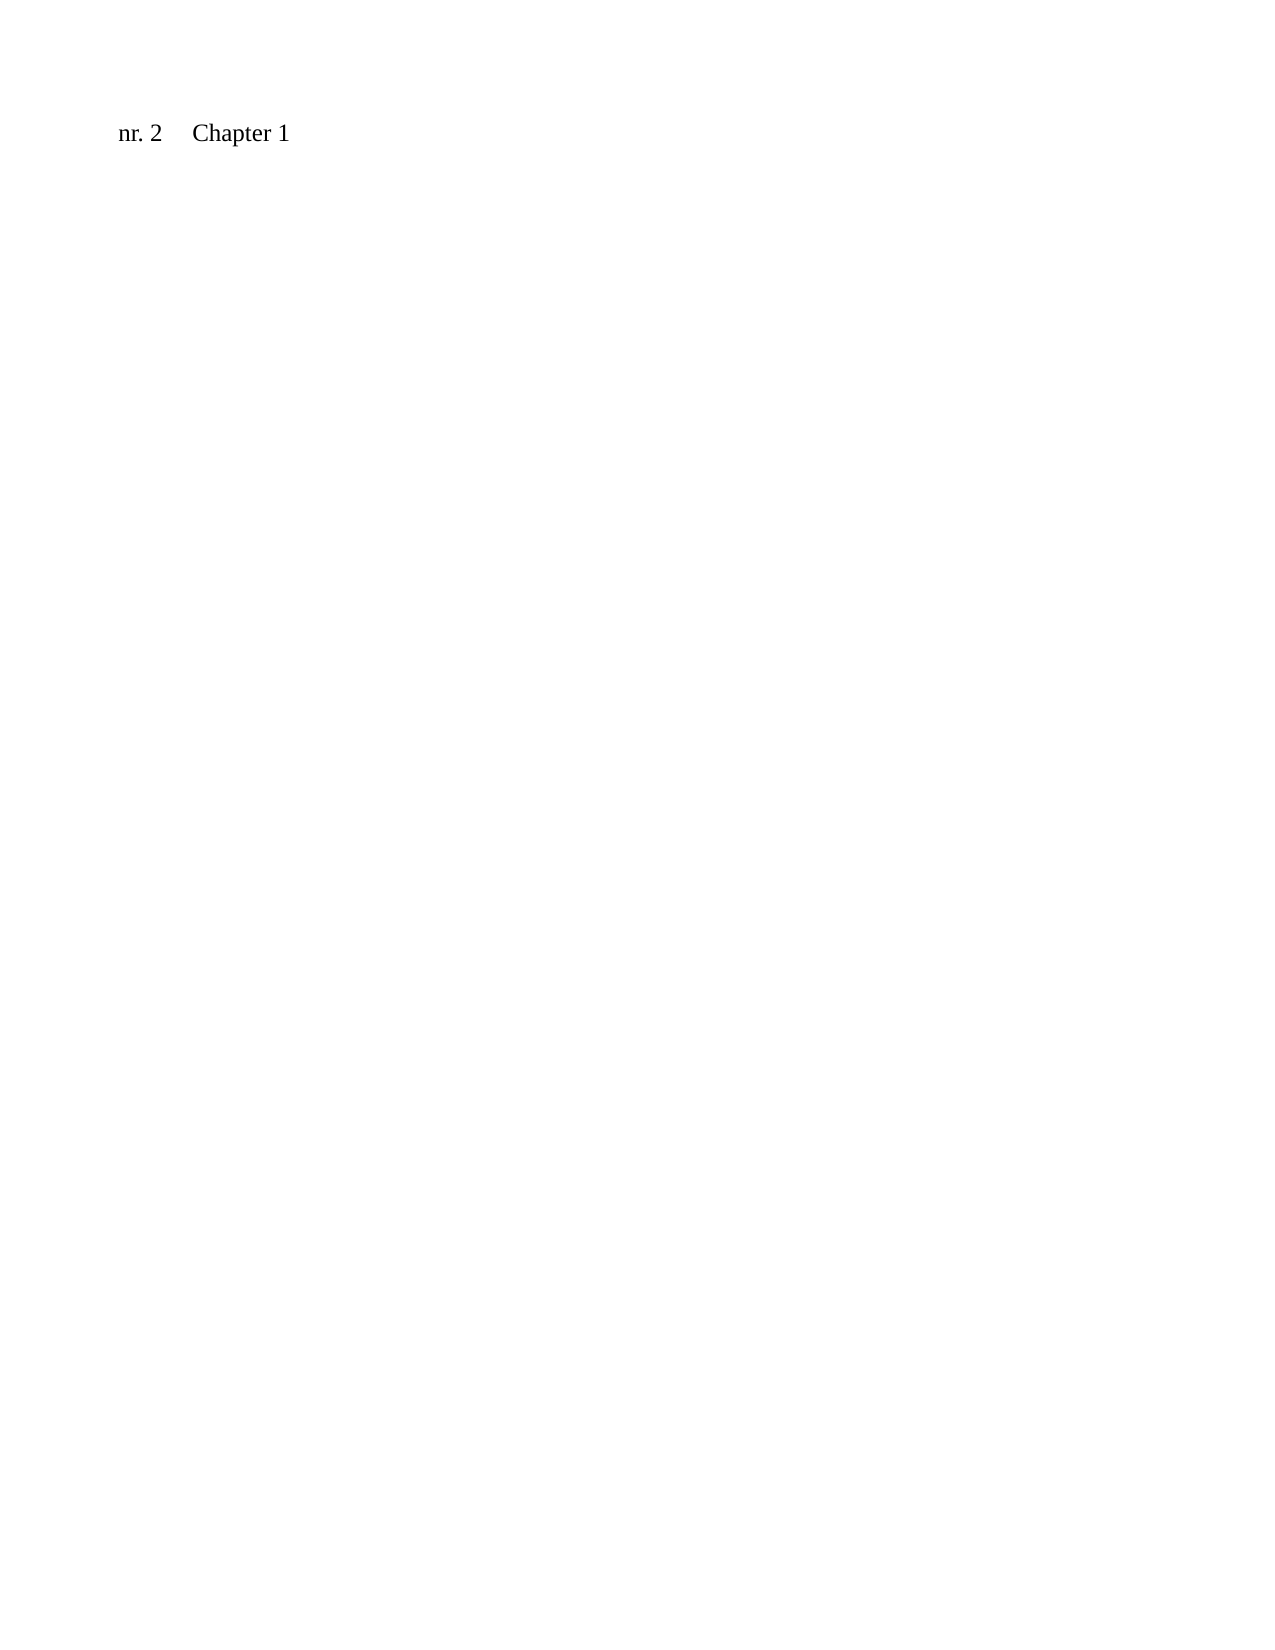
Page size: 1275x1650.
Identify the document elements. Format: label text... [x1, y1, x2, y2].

text nr. 2 Chapter 1 [118, 118, 1157, 147]
